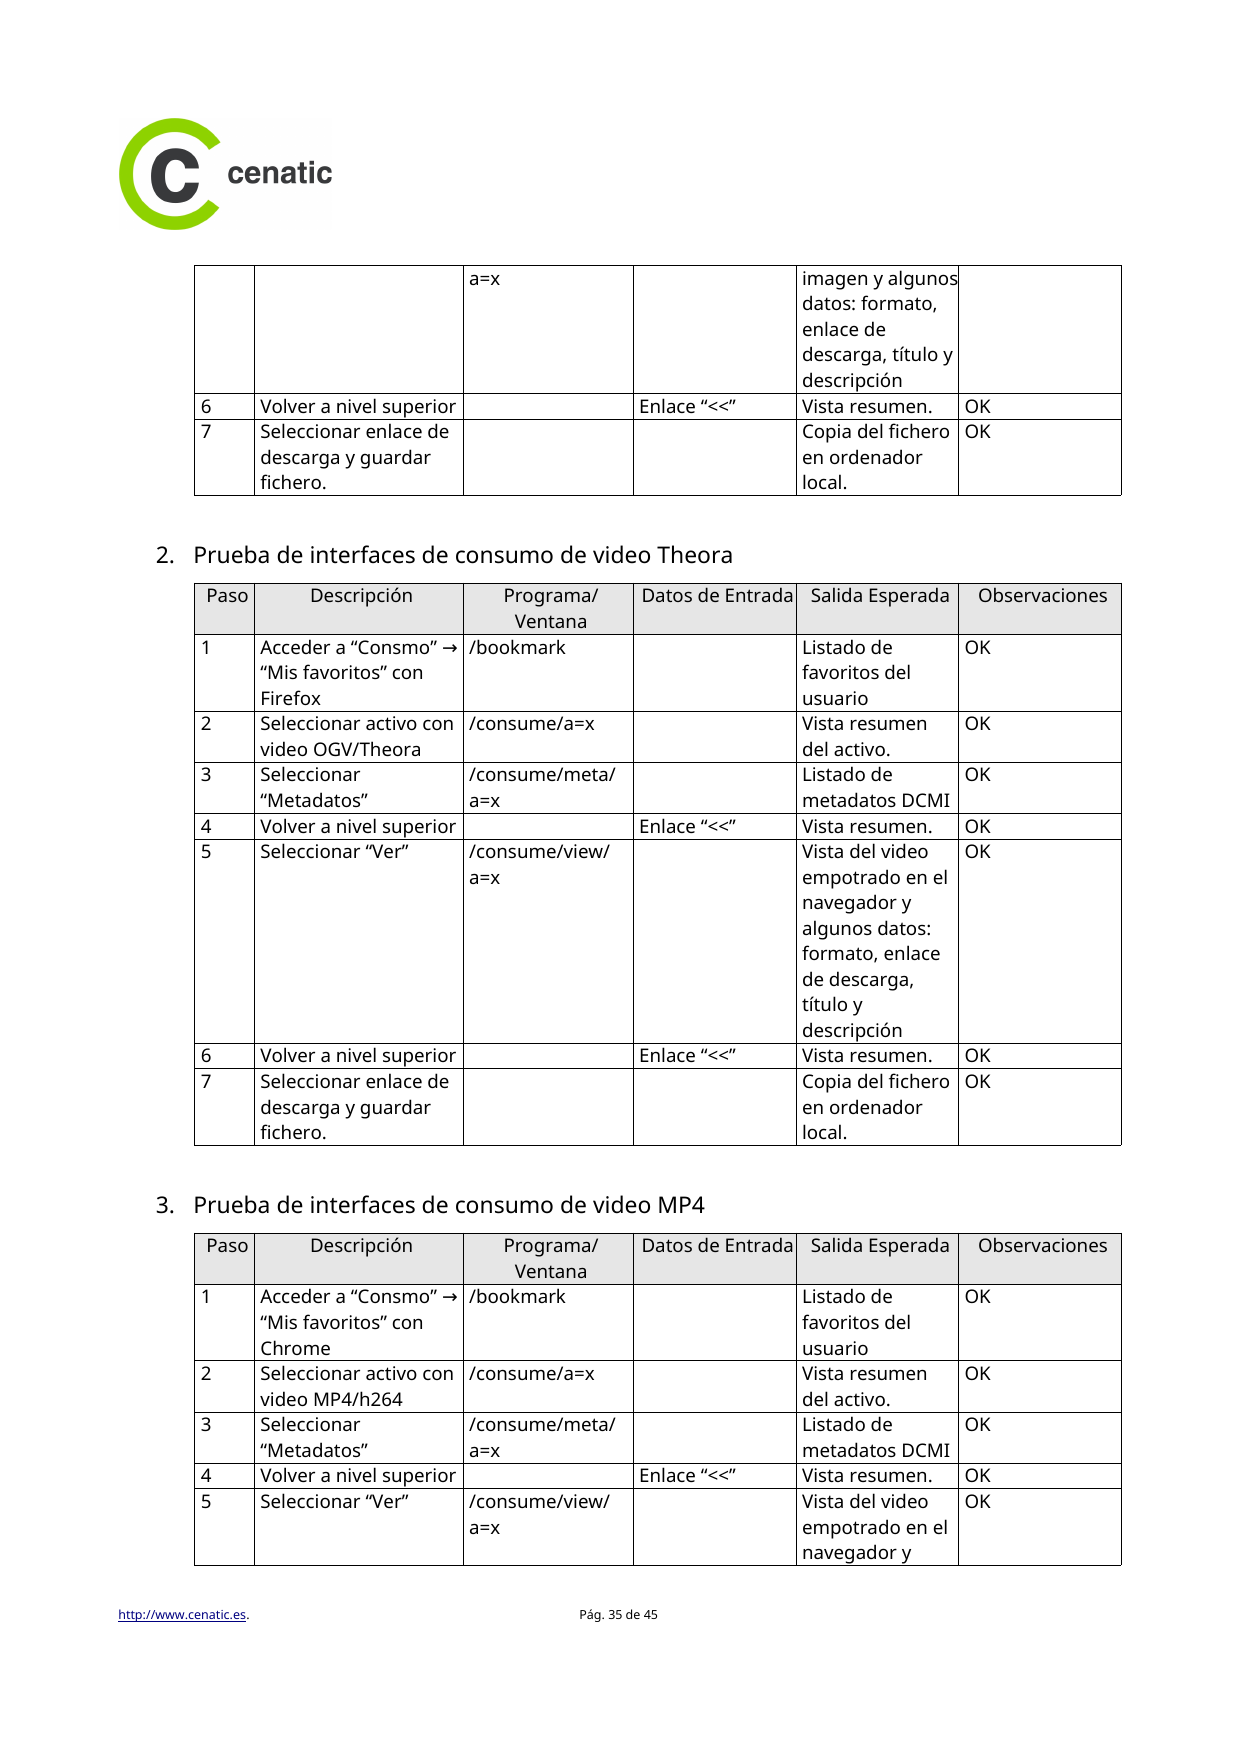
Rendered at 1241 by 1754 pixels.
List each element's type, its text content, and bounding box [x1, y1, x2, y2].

table_cell Vista resumen. [797, 814, 958, 838]
table_cell OK [959, 1285, 1121, 1360]
table_cell Vista del video empotrado en el navegador y [797, 1489, 958, 1565]
table_cell 7 [195, 420, 254, 495]
table_cell Vista resumen. [797, 1464, 958, 1488]
table_cell [634, 1285, 796, 1360]
table_cell OK [959, 1464, 1121, 1488]
table_cell /consume/a=x [464, 712, 633, 762]
table_cell [634, 1361, 796, 1412]
table_cell Listado de favoritos del usuario [797, 635, 958, 711]
table_cell Seleccionar “Ver” [255, 1489, 463, 1565]
table_header Observaciones [959, 1234, 1121, 1284]
table_cell /consume/view/a=x [464, 1489, 633, 1565]
table_cell Seleccionar enlace de descarga y guardar fichero. [255, 1069, 463, 1145]
table_cell Vista resumen. [797, 1044, 958, 1068]
table_cell OK [959, 420, 1121, 495]
table_cell 1 [195, 1285, 254, 1360]
table_cell Listado de metadatos DCMI [797, 1413, 958, 1463]
table_cell Seleccionar “Metadatos” [255, 1413, 463, 1463]
table_cell Copia del fichero en ordenador local. [797, 420, 958, 495]
table_cell [634, 420, 796, 495]
table_cell [464, 1044, 633, 1068]
table_cell 3 [195, 763, 254, 813]
table_cell 6 [195, 1044, 254, 1068]
table_cell Vista resumen del activo. [797, 712, 958, 762]
table_cell 3 [195, 1413, 254, 1463]
table_cell 2 [195, 1361, 254, 1412]
table_cell Acceder a “Consmo” → “Mis favoritos” con Firefox [255, 635, 463, 711]
table_header Salida Esperada [797, 584, 958, 634]
table_cell [634, 1489, 796, 1565]
table_cell [464, 1069, 633, 1145]
table_cell /bookmark [464, 635, 633, 711]
table_cell Seleccionar enlace de descarga y guardar fichero. [255, 420, 463, 495]
table_cell [634, 635, 796, 711]
table_cell Seleccionar “Ver” [255, 840, 463, 1043]
table_cell Listado de metadatos DCMI [797, 763, 958, 813]
table_cell OK [959, 840, 1121, 1043]
table_header Descripción [255, 1234, 463, 1284]
table_cell Enlace “<<” [634, 814, 796, 838]
table_cell Volver a nivel superior [255, 814, 463, 838]
table_cell Seleccionar activo con video MP4/h264 [255, 1361, 463, 1412]
table_cell OK [959, 763, 1121, 813]
table_cell OK [959, 394, 1121, 418]
table_cell /consume/meta/a=x [464, 763, 633, 813]
table_cell 7 [195, 1069, 254, 1145]
table_cell Seleccionar “Metadatos” [255, 763, 463, 813]
table_cell 5 [195, 840, 254, 1043]
table_cell /consume/view/a=x [464, 840, 633, 1043]
table_cell 1 [195, 635, 254, 711]
table_cell OK [959, 635, 1121, 711]
table_cell Enlace “<<” [634, 1044, 796, 1068]
table_cell 6 [195, 394, 254, 418]
table_cell Vista resumen del activo. [797, 1361, 958, 1412]
table_cell [634, 712, 796, 762]
table_cell OK [959, 1069, 1121, 1145]
table_cell [634, 1413, 796, 1463]
table_cell OK [959, 814, 1121, 838]
table_cell /consume/meta/a=x [464, 1413, 633, 1463]
table_cell 2 [195, 712, 254, 762]
table_cell Volver a nivel superior [255, 1044, 463, 1068]
table_cell OK [959, 1361, 1121, 1412]
table_cell [464, 1464, 633, 1488]
table_cell Enlace “<<” [634, 1464, 796, 1488]
table_cell OK [959, 1413, 1121, 1463]
table_cell [195, 266, 254, 393]
table_cell Enlace “<<” [634, 394, 796, 418]
table_cell [959, 266, 1121, 393]
table_header Datos de Entrada [634, 584, 796, 634]
table_cell [255, 266, 463, 393]
table_cell [464, 394, 633, 418]
table_cell Volver a nivel superior [255, 394, 463, 418]
picture [119, 118, 332, 230]
table_cell [464, 420, 633, 495]
table_cell 5 [195, 1489, 254, 1565]
table_header Paso [195, 1234, 254, 1284]
list Prueba de interfaces de consumo de video Theora [156, 539, 1122, 570]
table_header Paso [195, 584, 254, 634]
table_cell [634, 266, 796, 393]
table_cell [634, 763, 796, 813]
table_cell Seleccionar activo con video OGV/Theora [255, 712, 463, 762]
table_cell a=x [464, 266, 633, 393]
table_cell imagen y algunos datos: formato, enlace de descarga, título y descripción [797, 266, 958, 393]
table_cell Acceder a “Consmo” → “Mis favoritos” con Chrome [255, 1285, 463, 1360]
table_cell [634, 1069, 796, 1145]
table_header Datos de Entrada [634, 1234, 796, 1284]
table_header Programa/Ventana [464, 584, 633, 634]
table_header Descripción [255, 584, 463, 634]
table_cell 4 [195, 814, 254, 838]
table_cell Vista resumen. [797, 394, 958, 418]
table_cell [464, 814, 633, 838]
table_cell OK [959, 1489, 1121, 1565]
table_cell [634, 840, 796, 1043]
table_cell Volver a nivel superior [255, 1464, 463, 1488]
table_header Observaciones [959, 584, 1121, 634]
table_header Salida Esperada [797, 1234, 958, 1284]
table_cell OK [959, 1044, 1121, 1068]
table_cell Copia del fichero en ordenador local. [797, 1069, 958, 1145]
list Prueba de interfaces de consumo de video MP4 [156, 1189, 1122, 1220]
table_cell Listado de favoritos del usuario [797, 1285, 958, 1360]
table_header Programa/Ventana [464, 1234, 633, 1284]
table_cell /bookmark [464, 1285, 633, 1360]
table_cell /consume/a=x [464, 1361, 633, 1412]
table_cell 4 [195, 1464, 254, 1488]
table_cell Vista del video empotrado en el navegador y algunos datos: formato, enlace de descarga, título y descripción [797, 840, 958, 1043]
table_cell OK [959, 712, 1121, 762]
